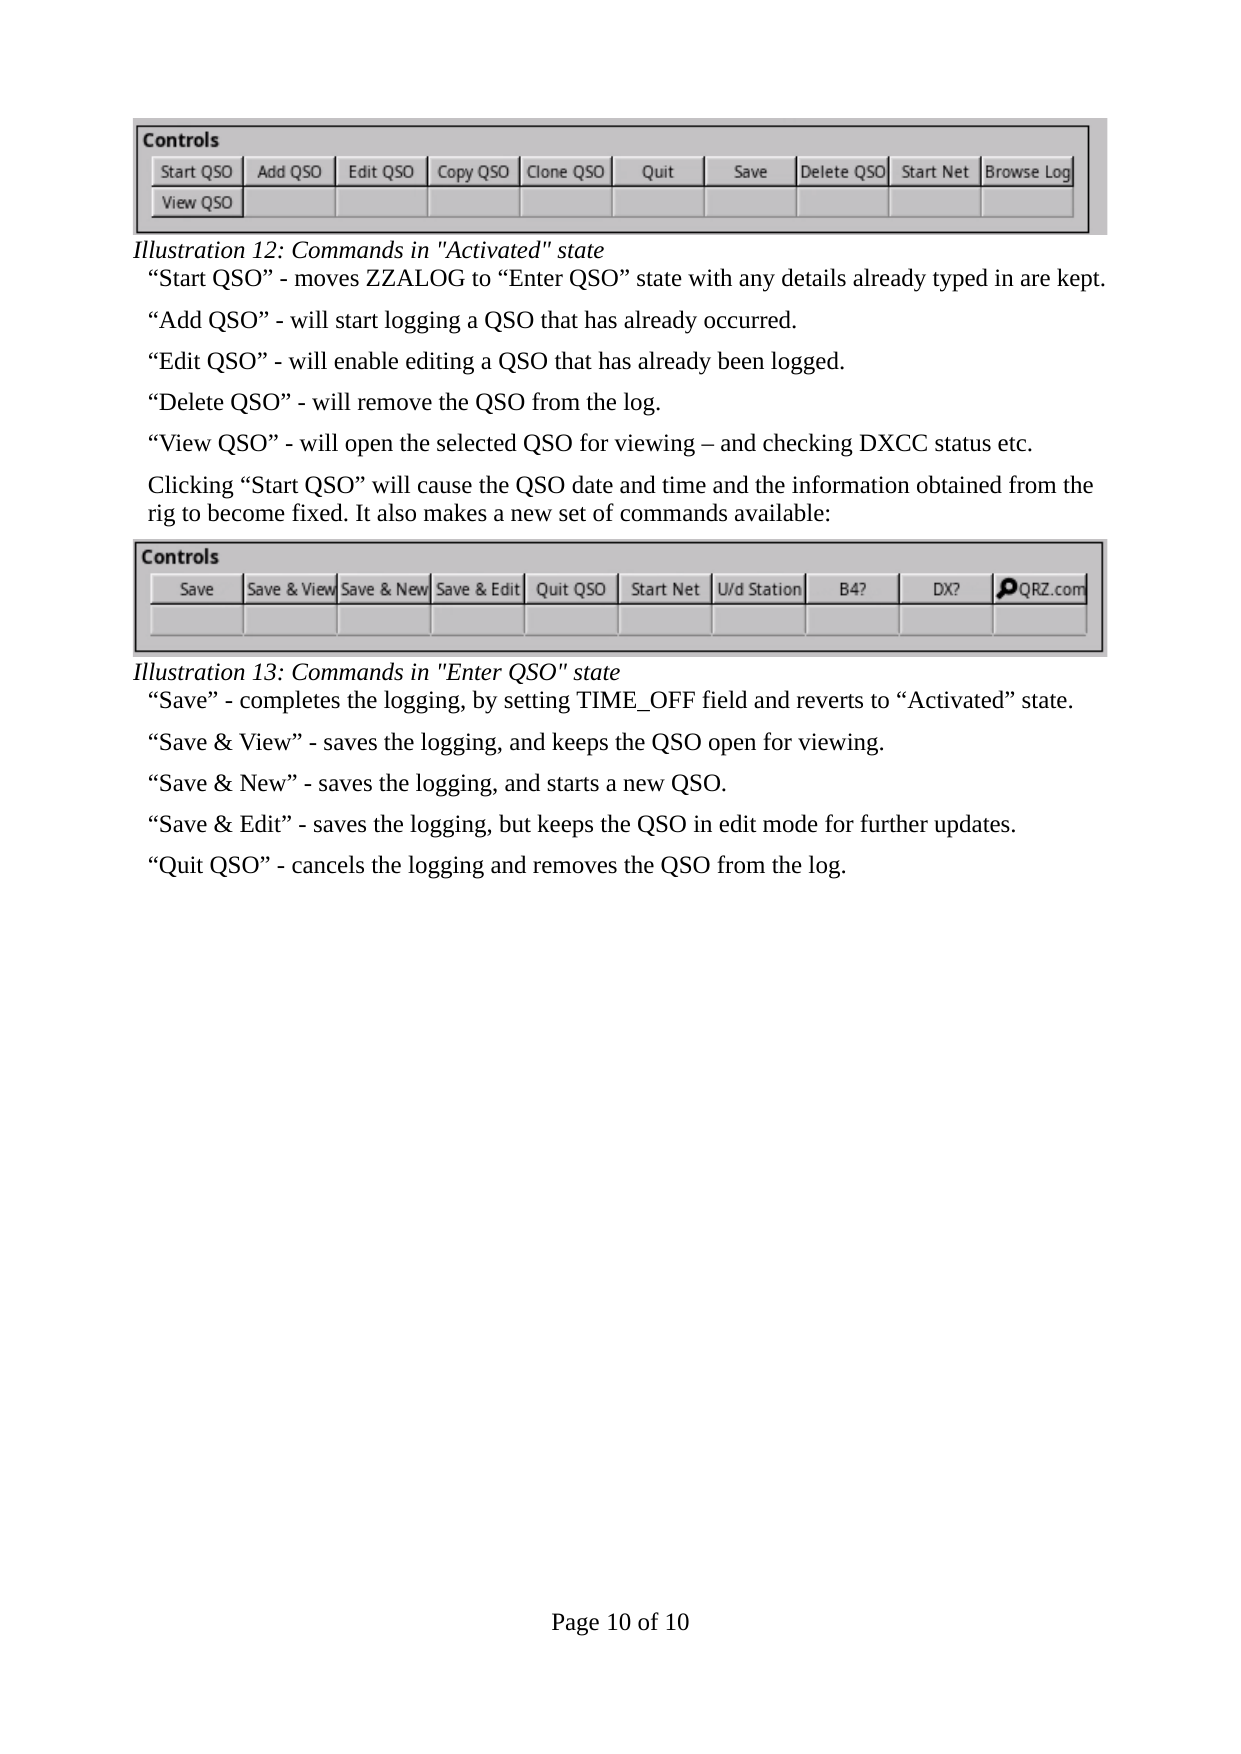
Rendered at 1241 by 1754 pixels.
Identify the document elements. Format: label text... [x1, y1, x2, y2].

text “Quit QSO” - cancels the logging and removes the QSO from the log. [148, 850, 1122, 879]
text “Save & View” - saves the logging, and keeps the QSO open for viewing. [148, 727, 1122, 755]
text “Start QSO” - moves ZZALOG to “Enter QSO” state with any details already typed in are kept. [148, 118, 1122, 292]
text Illustration 12: Commands in "Activated" state [133, 235, 1107, 263]
text “View QSO” - will open the selected QSO for viewing – and checking DXCC status etc. [148, 428, 1122, 457]
text Illustration 13: Commands in "Enter QSO" state [133, 657, 1107, 685]
text Clicking “Start QSO” will cause the QSO date and time and the information obtained from the rig to become fixed. It also makes a new set of commands available: [148, 470, 1122, 527]
text “Save & New” - saves the logging, and starts a new QSO. [148, 768, 1122, 797]
text “Add QSO” - will start logging a QSO that has already occurred. [148, 305, 1122, 333]
picture [132, 118, 1108, 235]
picture [132, 539, 1108, 657]
text “Save & Edit” - saves the logging, but keeps the QSO in edit mode for further updates. [148, 809, 1122, 838]
text “Edit QSO” - will enable editing a QSO that has already been logged. [148, 346, 1122, 375]
text “Save” - completes the logging, by setting TIME_OFF field and reverts to “Activated” state. [148, 540, 1122, 714]
text “Delete QSO” - will remove the QSO from the log. [148, 387, 1122, 416]
